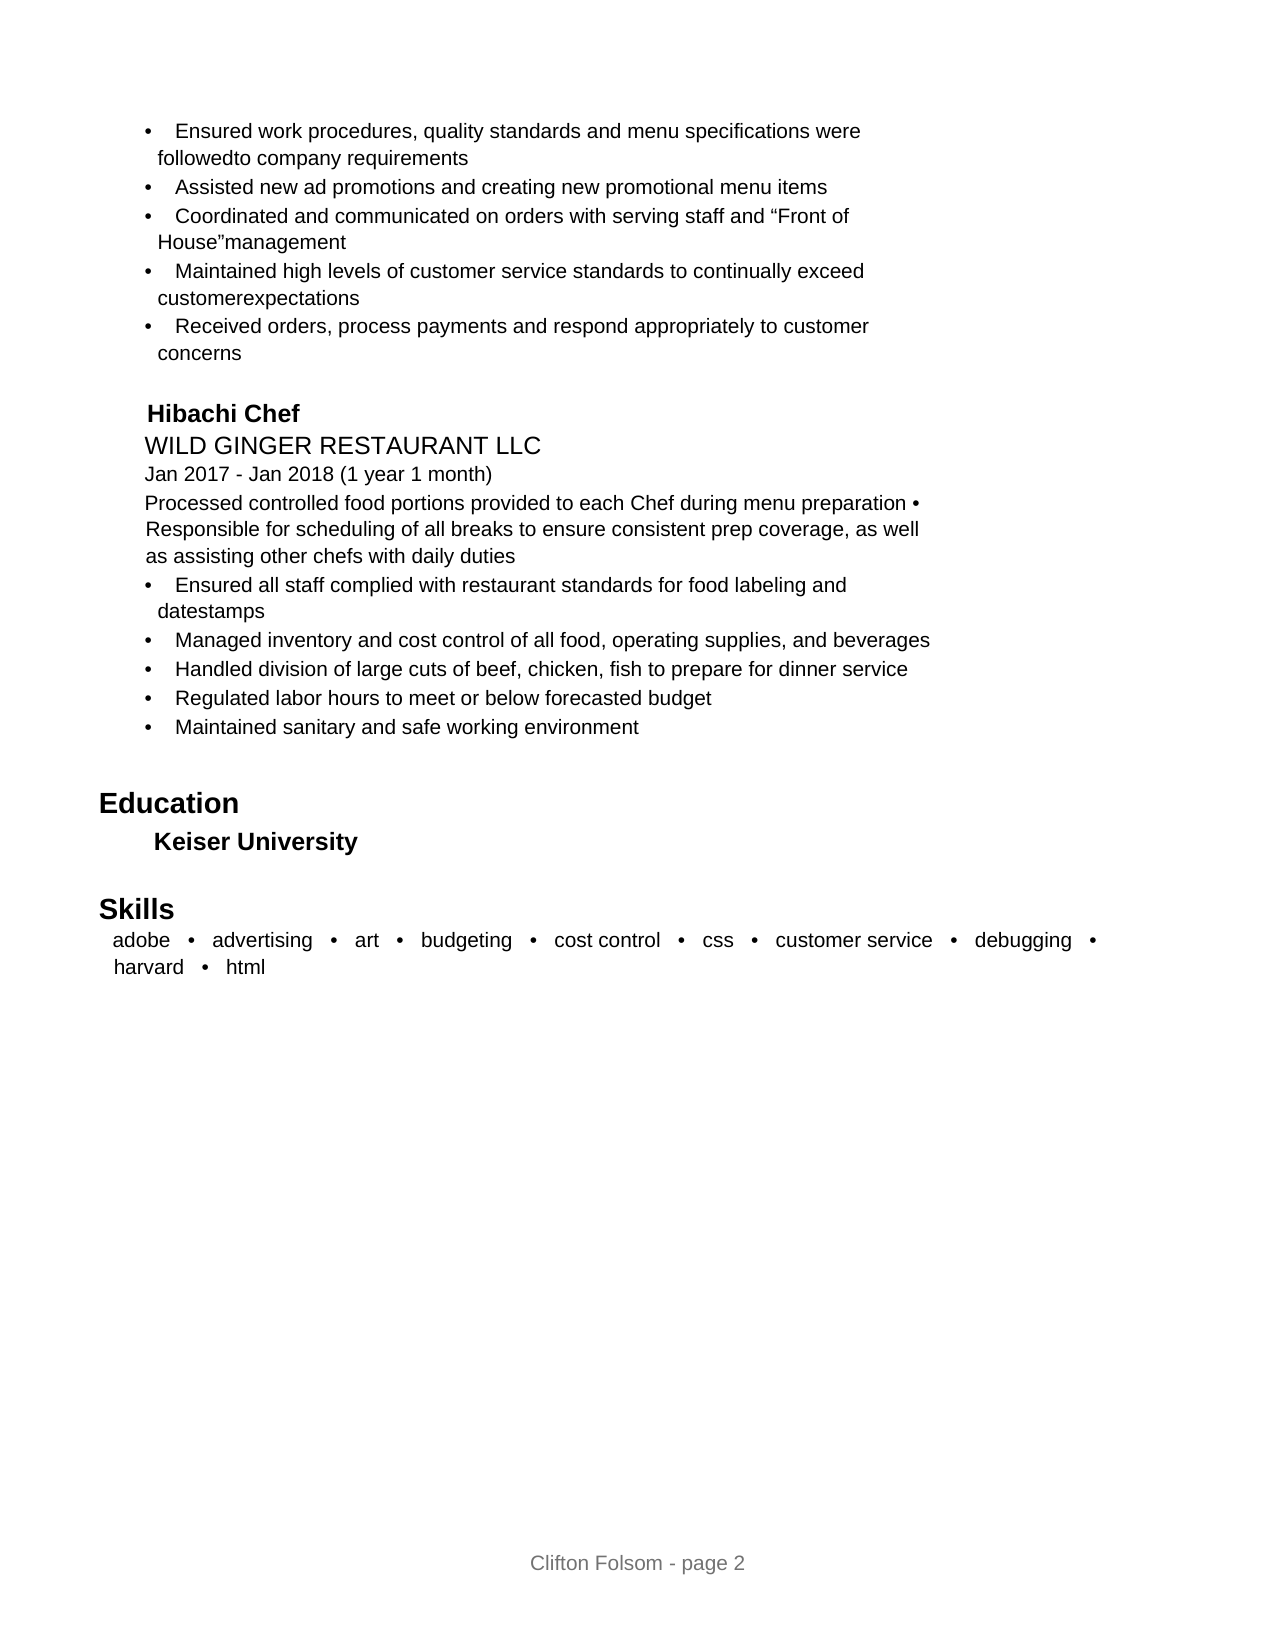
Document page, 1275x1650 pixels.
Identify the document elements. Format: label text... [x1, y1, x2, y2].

list Maintained sanitary and safe working environment [144, 715, 945, 739]
list Ensured all staff complied with restaurant standards for food labeling and datestamps [144, 573, 945, 623]
list Maintained high levels of customer service standards to continually exceed customerexpectations [144, 259, 945, 309]
subtitle WILD GINGER RESTAURANT LLC [144, 431, 1128, 460]
list Coordinated and communicated on orders with serving staff and “Front of House”management [144, 204, 945, 254]
subtitle Education [98, 786, 1128, 819]
text Jan 2017 - Jan 2018 (1 year 1 month) [144, 462, 945, 486]
list Regulated labor hours to meet or below forecasted budget [144, 686, 945, 710]
text Keiser University [147, 827, 1128, 855]
subtitle Skills [98, 892, 1128, 926]
text Processed controlled food portions provided to each Chef during menu preparation • Responsible for scheduling of all breaks to ensure consistent prep coverage, as well as assisting other chefs with daily duties [144, 491, 933, 568]
list Received orders, process payments and respond appropriately to customer concerns [144, 314, 945, 364]
list Ensured work procedures, quality standards and menu specifications were followedto company requirements [144, 119, 945, 170]
list Handled division of large cuts of beef, chicken, fish to prepare for dinner service [144, 657, 945, 681]
list Managed inventory and cost control of all food, operating supplies, and beverages [144, 628, 945, 652]
text Clifton Folsom - page 2 [147, 1551, 1128, 1575]
text adobe • advertising • art • budgeting • cost control • css • customer service • debugging • harvard • html [112, 928, 1128, 978]
subtitle Hibachi Chef [147, 398, 1128, 427]
list Assisted new ad promotions and creating new promotional menu items [144, 175, 945, 199]
